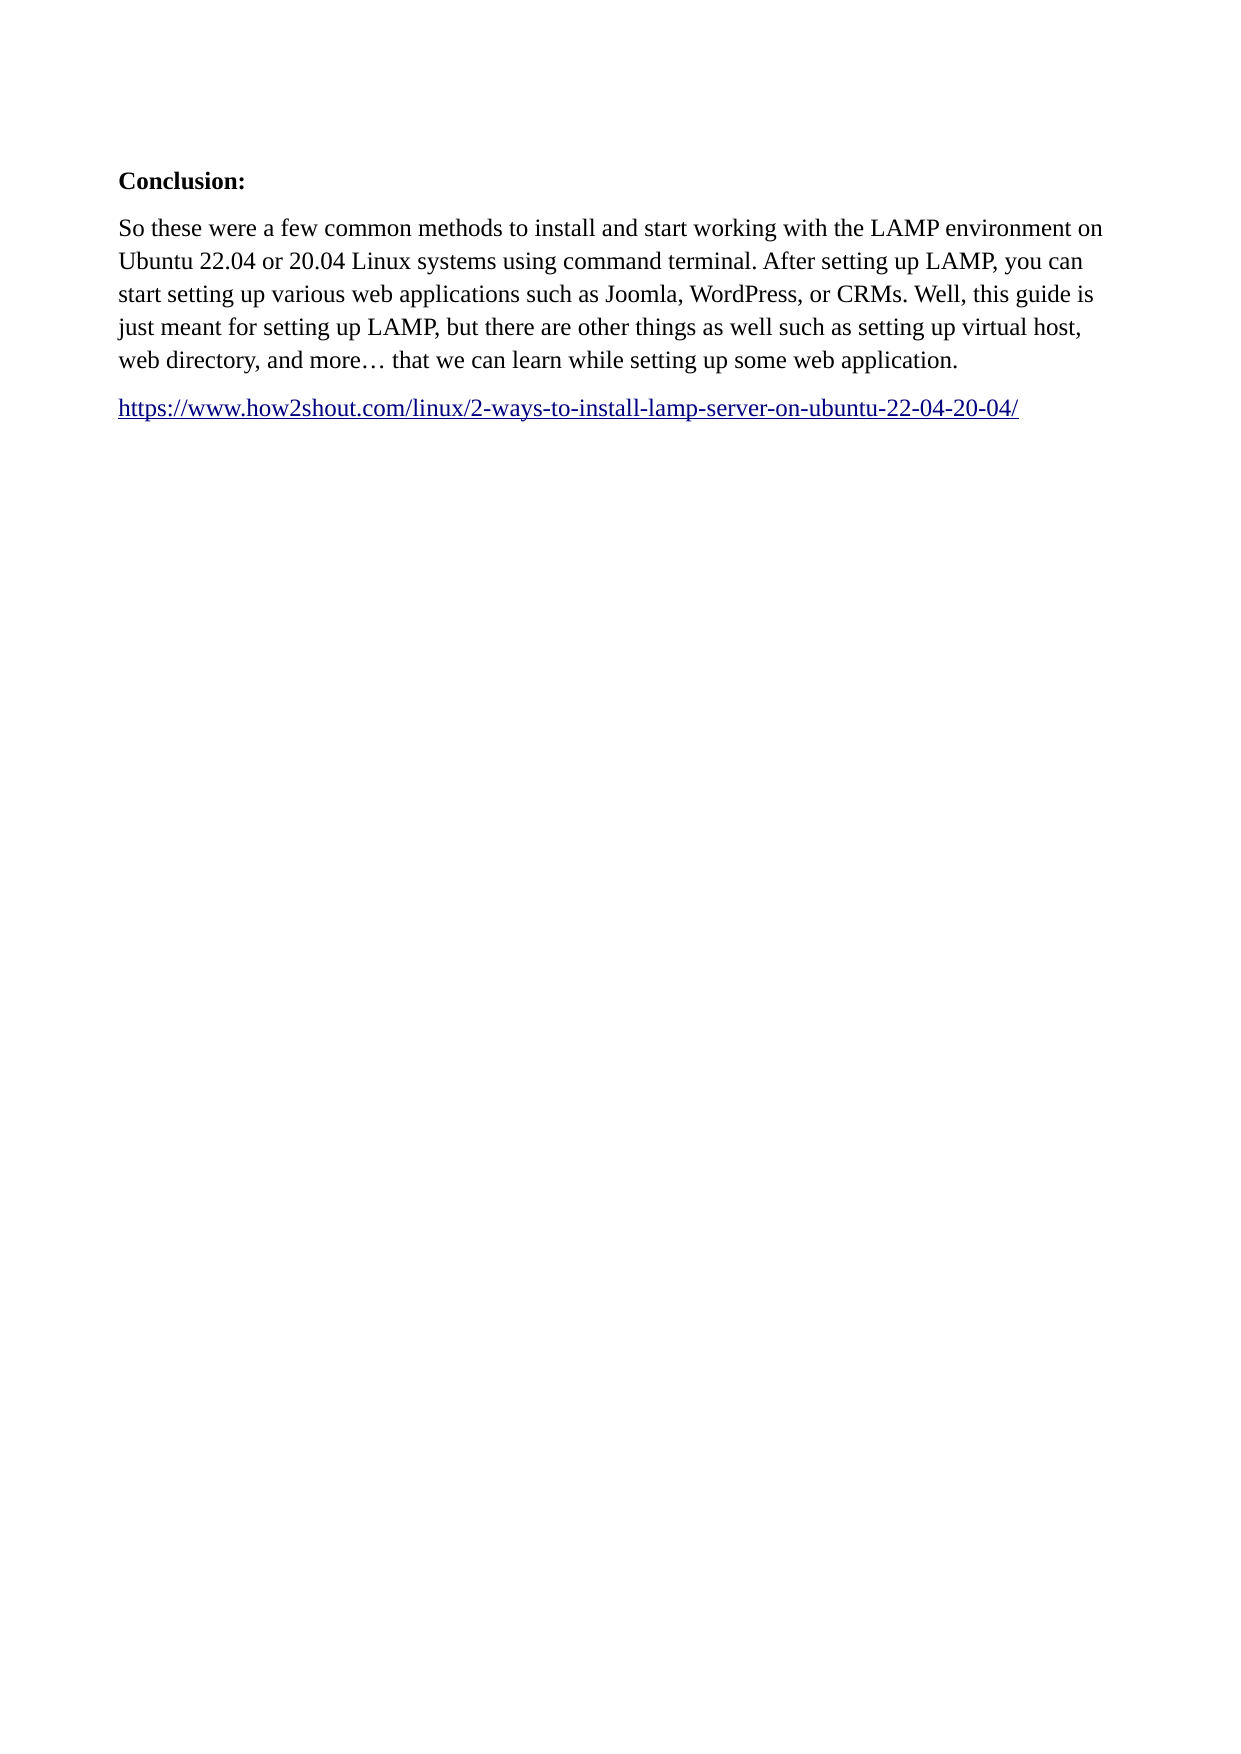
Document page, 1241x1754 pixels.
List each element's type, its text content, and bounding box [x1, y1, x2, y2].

text Conclusion: [118, 166, 1122, 194]
text So these were a few common methods to install and start working with the LAMP environment on Ubuntu 22.04 or 20.04 Linux systems using command terminal. After setting up LAMP, you can start setting up various web applications such as Joomla, WordPress, or CRMs. Well, this guide is just meant for setting up LAMP, but there are other things as well such as setting up virtual host, web directory, and more… that we can learn while setting up some web application. [118, 213, 1122, 374]
text https://www.how2shout.com/linux/2-ways-to-install-lamp-server-on-ubuntu-22-04-20-04/ [118, 393, 1122, 422]
